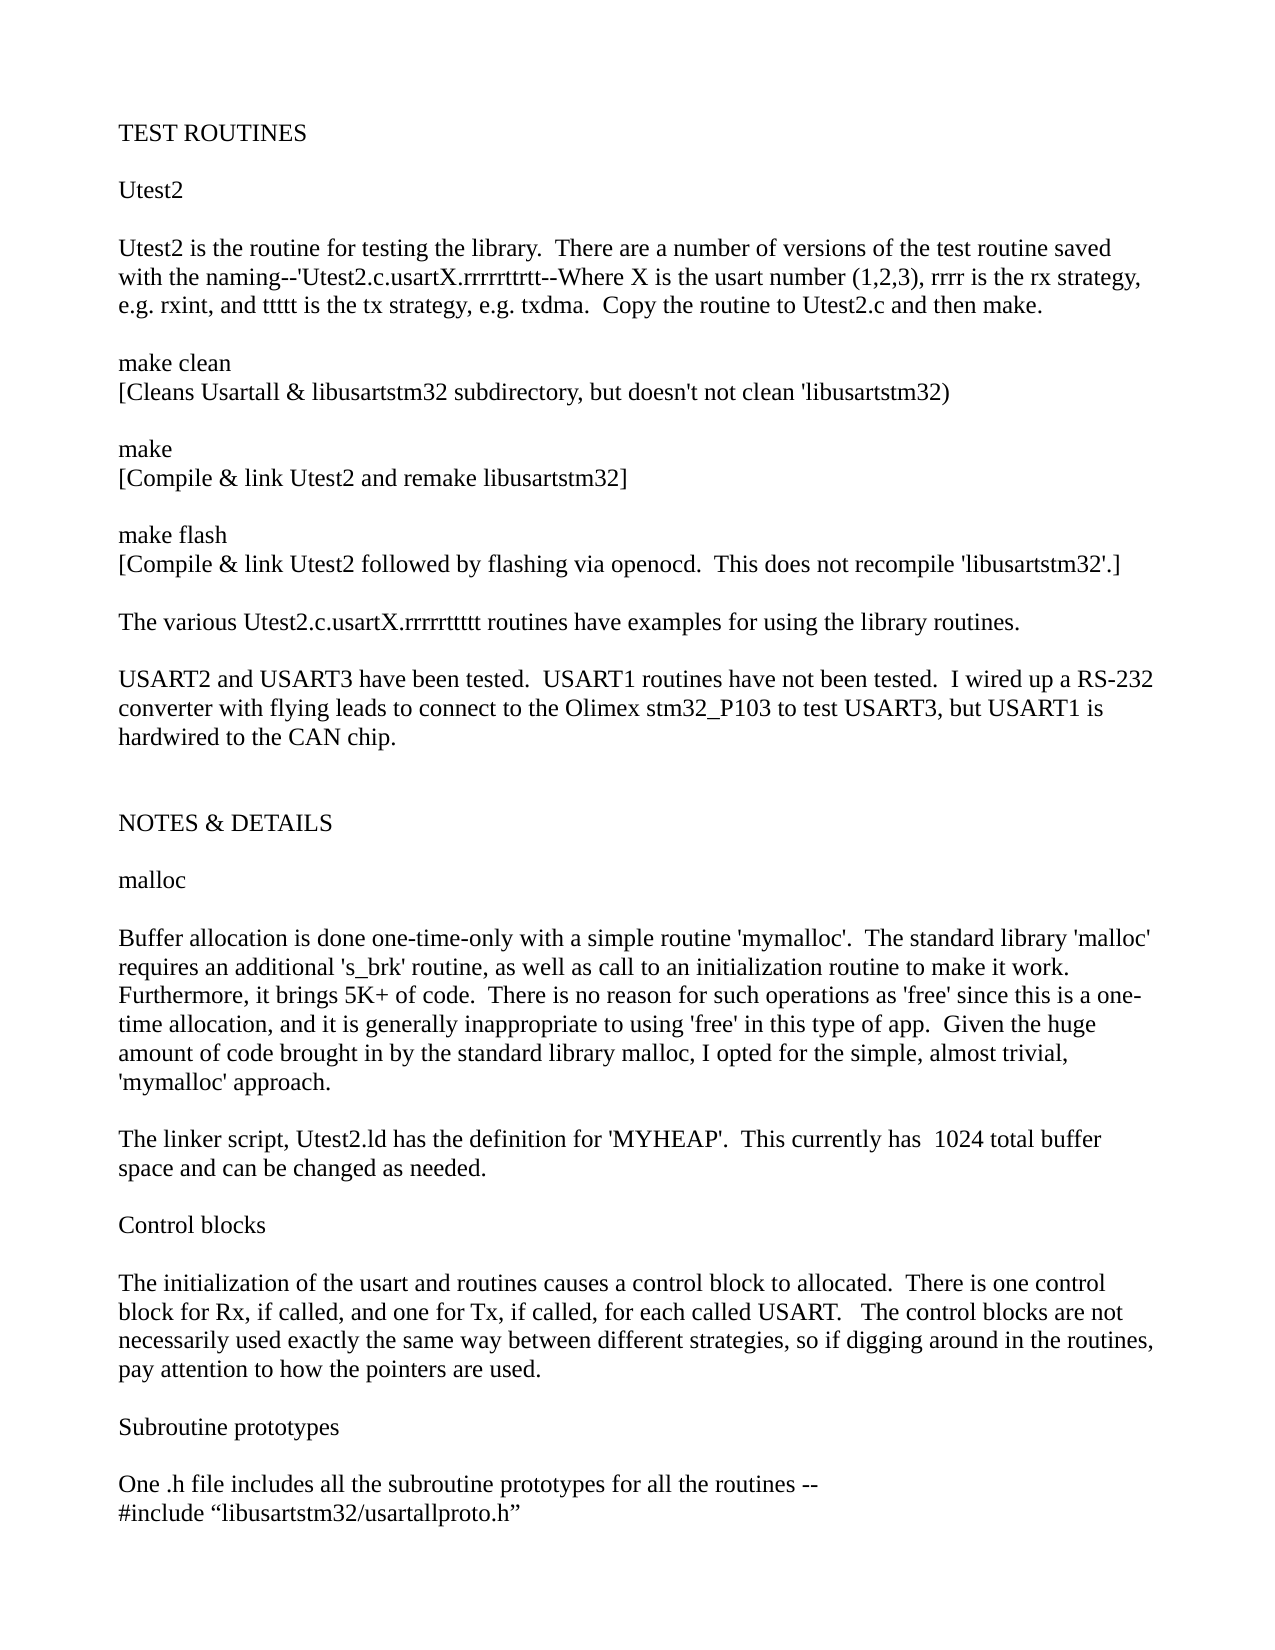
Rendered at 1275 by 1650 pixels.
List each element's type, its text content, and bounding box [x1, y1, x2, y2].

text TEST ROUTINES [118, 118, 1157, 147]
text USART2 and USART3 have been tested. USART1 routines have not been tested. I wired up a RS-232 converter with flying leads to connect to the Olimex stm32_P103 to test USART3, but USART1 is hardwired to the CAN chip. [118, 664, 1157, 751]
text Utest2 is the routine for testing the library. There are a number of versions of the test routine saved with the naming--'Utest2.c.usartX.rrrrrttrtt--Where X is the usart number (1,2,3), rrrr is the rx strategy, e.g. rxint, and ttttt is the tx strategy, e.g. txdma. Copy the routine to Utest2.c and then make. [118, 233, 1157, 319]
text The linker script, Utest2.ld has the definition for 'MYHEAP'. This currently has 1024 total buffer space and can be changed as needed. [118, 1124, 1157, 1182]
text [Compile & link Utest2 followed by flashing via openocd. This does not recompile 'libusartstm32'.] [118, 549, 1157, 578]
text Control blocks [118, 1211, 1157, 1239]
text NOTES & DETAILS [118, 808, 1157, 837]
text Utest2 [118, 176, 1157, 204]
text #include “libusartstm32/usartallproto.h” [118, 1498, 1157, 1527]
text Subroutine prototypes [118, 1412, 1157, 1441]
text malloc [118, 866, 1157, 894]
text make flash [118, 521, 1157, 549]
text [Cleans Usartall & libusartstm32 subdirectory, but doesn't not clean 'libusartstm32) [118, 377, 1157, 406]
text One .h file includes all the subroutine prototypes for all the routines -- [118, 1469, 1157, 1498]
text make [118, 434, 1157, 463]
text [Compile & link Utest2 and remake libusartstm32] [118, 463, 1157, 492]
text The various Utest2.c.usartX.rrrrrttttt routines have examples for using the library routines. [118, 607, 1157, 636]
text The initialization of the usart and routines causes a control block to allocated. There is one control block for Rx, if called, and one for Tx, if called, for each called USART. The control blocks are not necessarily used exactly the same way between different strategies, so if digging around in the routines, pay attention to how the pointers are used. [118, 1268, 1157, 1383]
text make clean [118, 348, 1157, 377]
text Buffer allocation is done one-time-only with a simple routine 'mymalloc'. The standard library 'malloc' requires an additional 's_brk' routine, as well as call to an initialization routine to make it work. Furthermore, it brings 5K+ of code. There is no reason for such operations as 'free' since this is a one-time allocation, and it is generally inappropriate to using 'free' in this type of app. Given the huge amount of code brought in by the standard library malloc, I opted for the simple, almost trivial, 'mymalloc' approach. [118, 923, 1157, 1096]
